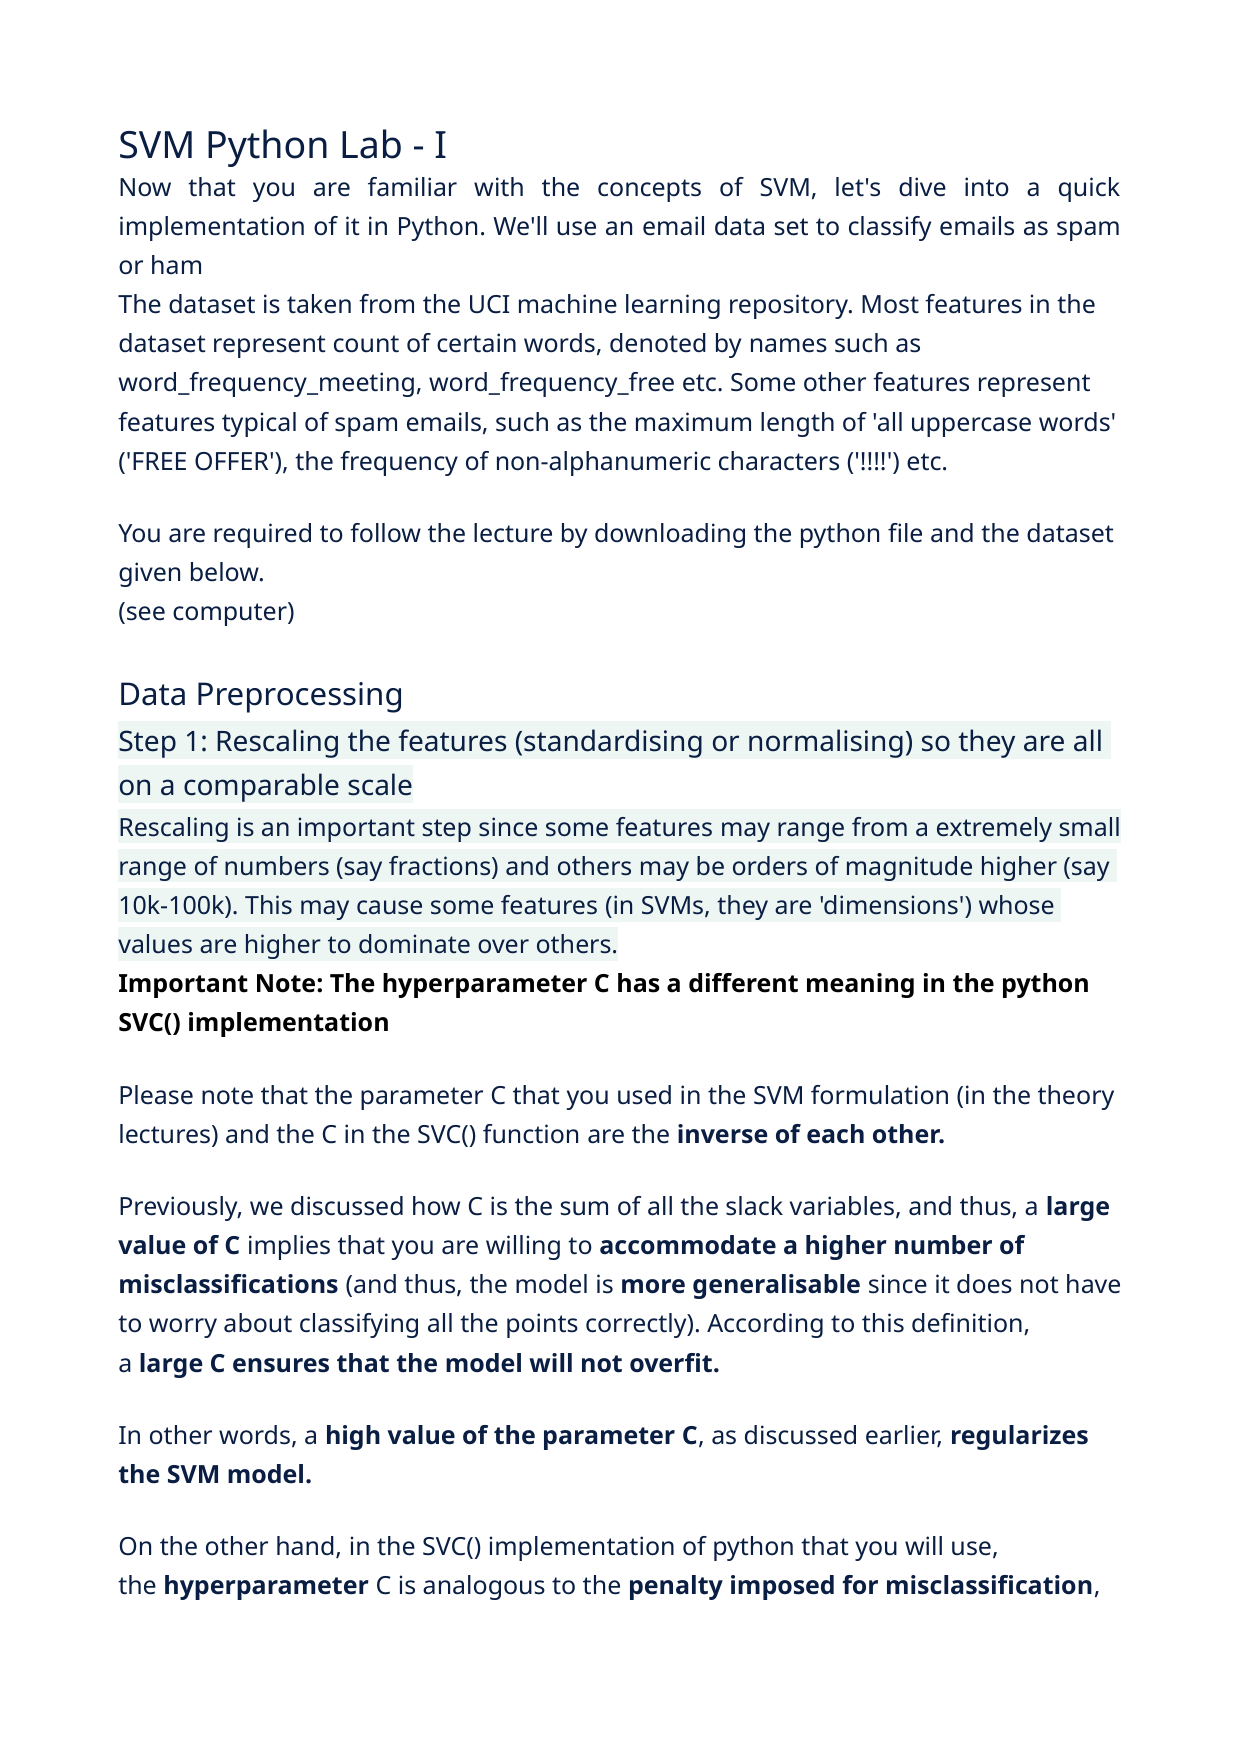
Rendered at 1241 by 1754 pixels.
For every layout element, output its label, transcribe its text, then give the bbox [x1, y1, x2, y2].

text Rescaling is an important step since some features may range from a extremely small range of numbers (say fractions) and others may be orders of magnitude higher (say 10k-100k). This may cause some features (in SVMs, they are 'dimensions') whose values are higher to dominate over others. [118, 809, 1122, 961]
text You are required to follow the lecture by downloading the python file and the dataset given below. [118, 516, 1122, 589]
text Previously, we discussed how C is the sum of all the slack variables, and thus, a large value of C implies that you are willing to accommodate a higher number of misclassifications (and thus, the model is more generalisable since it does not have to worry about classifying all the points correctly). According to this definition, a large C ensures that the model will not overfit. [118, 1189, 1122, 1379]
text Data Preprocessing [118, 672, 1122, 715]
text The dataset is taken from the UCI machine learning repository. Most features in the dataset represent count of certain words, denoted by names such as word_frequency_meeting, word_frequency_free etc. Some other features represent features typical of spam emails, such as the maximum length of 'all uppercase words' ('FREE OFFER'), the frequency of non-alphanumeric characters ('!!!!') etc. [118, 287, 1122, 477]
text (see computer) [118, 594, 1122, 628]
subtitle SVM Python Lab - I [118, 118, 1122, 169]
text Please note that the parameter C that you used in the SVM formulation (in the theory lectures) and the C in the SVC() function are the inverse of each other. [118, 1077, 1122, 1151]
text Now that you are familiar with the concepts of SVM, let's dive into a quick implementation of it in Python. We'll use an email data set to classify emails as spam or ham [118, 169, 1122, 282]
text Important Note: The hyperparameter C has a different meaning in the python SVC() implementation [118, 966, 1122, 1039]
text In other words, a high value of the parameter C, as discussed earlier, regularizes the SVM model. [118, 1417, 1122, 1491]
text On the other hand, in the SVC() implementation of python that you will use, the hyperparameter C is analogous to the penalty imposed for misclassification, [118, 1529, 1122, 1602]
text Step 1: Rescaling the features (standardising or normalising) so they are all on a comparable scale [118, 721, 1122, 803]
